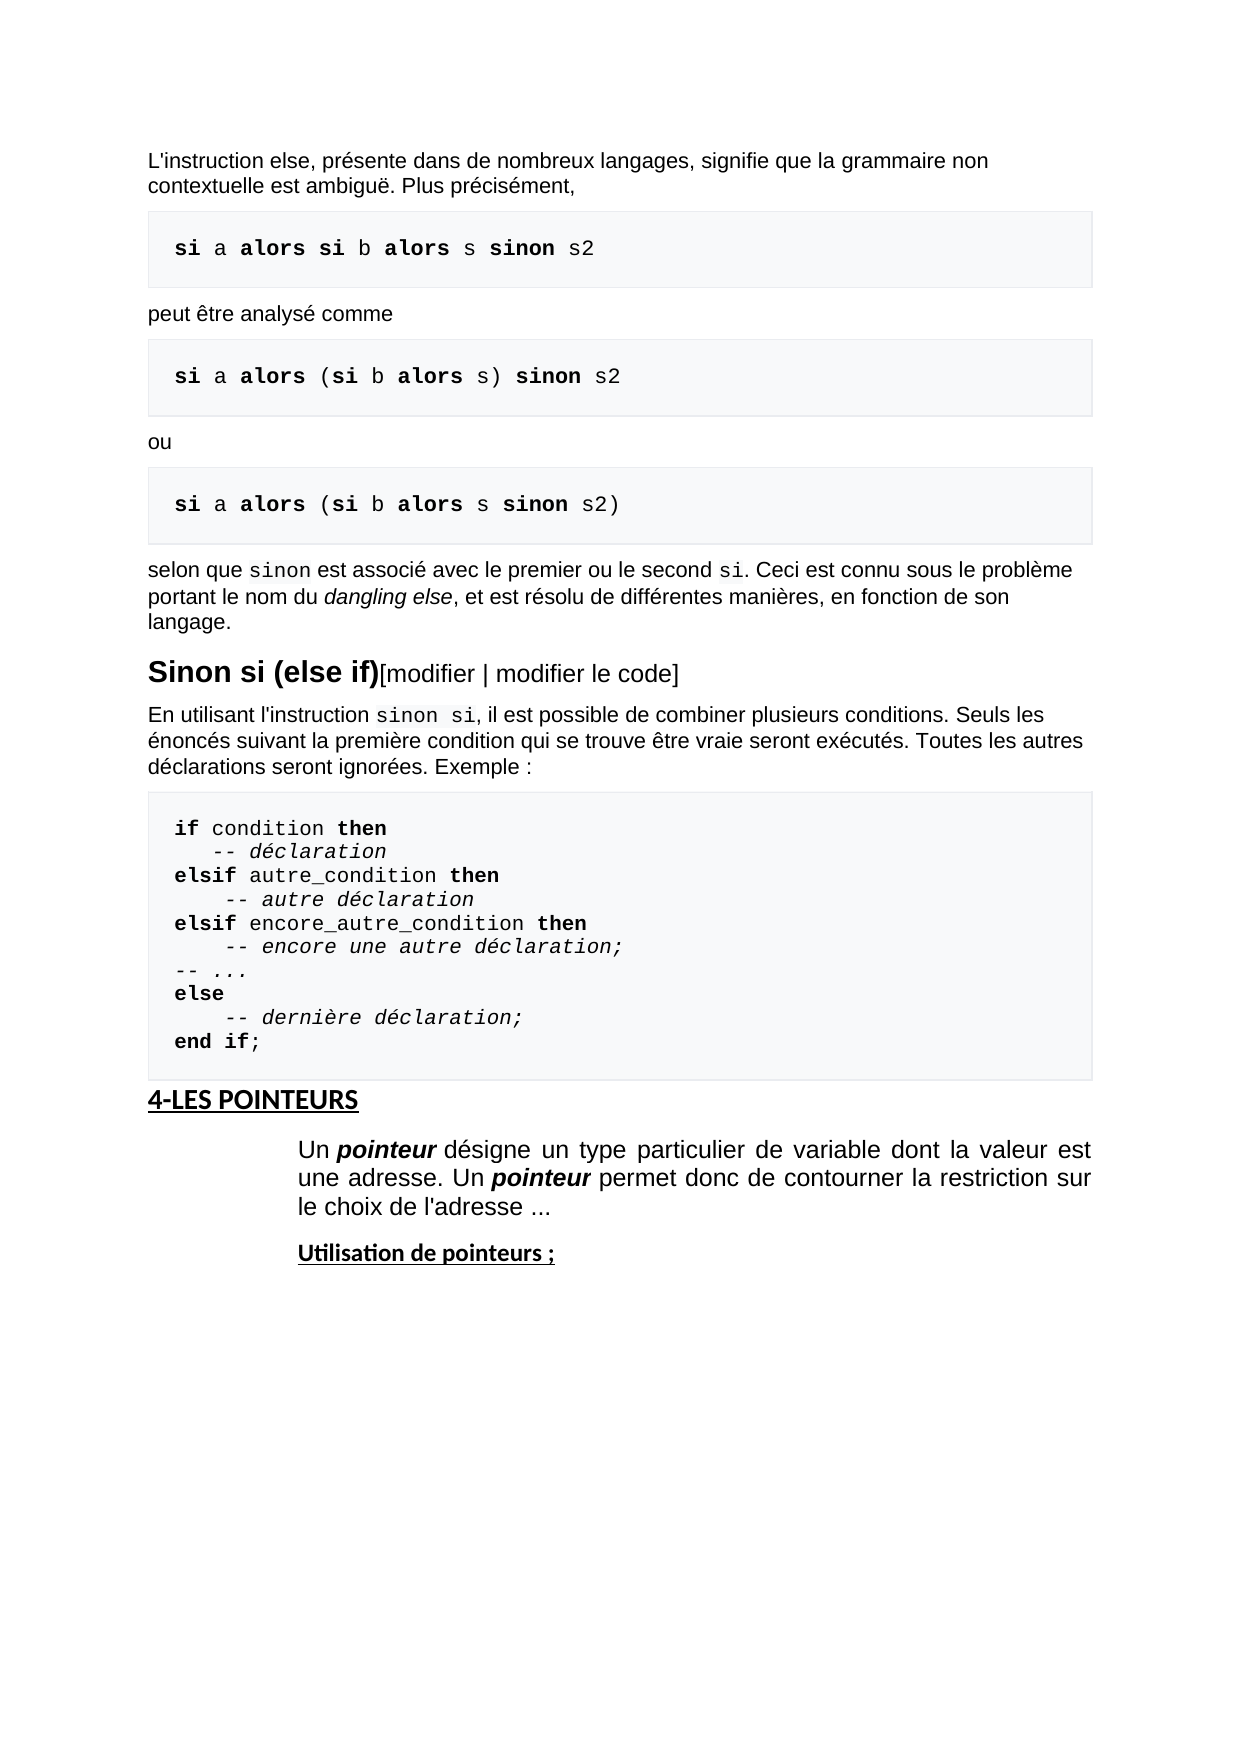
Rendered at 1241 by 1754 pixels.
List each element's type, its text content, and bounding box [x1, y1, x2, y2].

list Utilisation de pointeurs ; [298, 1237, 1093, 1268]
text En utilisant l'instruction sinon si, il est possible de combiner plusieurs conditions. Seuls les énoncés suivant la première condition qui se trouve être vraie seront exécutés. Toutes les autres déclarations seront ignorées. Exemple : [148, 702, 1093, 779]
text ou [148, 429, 1093, 454]
text if condition then [149, 793, 1091, 815]
text L'instruction else, présente dans de nombreux langages, signifie que la grammaire non contextuelle est ambiguë. Plus précisément, [148, 148, 1093, 198]
text -- déclaration [149, 815, 1091, 839]
text end if; [149, 1004, 1091, 1079]
text 4-LES POINTEURS [148, 1081, 1093, 1117]
text -- autre déclaration [149, 862, 1091, 886]
list Un pointeur désigne un type particulier de variable dont la valeur est une adresse. Un pointeur permet donc de contourner la restriction sur le choix de l'adresse ... [298, 1134, 1093, 1221]
text selon que sinon est associé avec le premier ou le second si. Ceci est connu sous le problème portant le nom du dangling else, et est résolu de différentes manières, en fonction de son langage. [148, 557, 1093, 634]
text -- dernière déclaration; [149, 981, 1091, 1004]
text elsif autre_condition then [149, 839, 1091, 862]
text si a alors (si b alors s) sinon s2 [149, 340, 1091, 415]
text si a alors si b alors s sinon s2 [149, 212, 1091, 287]
text peut être analysé comme [148, 301, 1093, 326]
text -- encore une autre déclaration; [149, 909, 1091, 933]
subtitle Sinon si (else if)[modifier | modifier le code] [148, 654, 1093, 689]
text else [149, 957, 1091, 981]
text elsif encore_autre_condition then [149, 886, 1091, 909]
text si a alors (si b alors s sinon s2) [149, 468, 1091, 543]
text -- ... [149, 933, 1091, 957]
